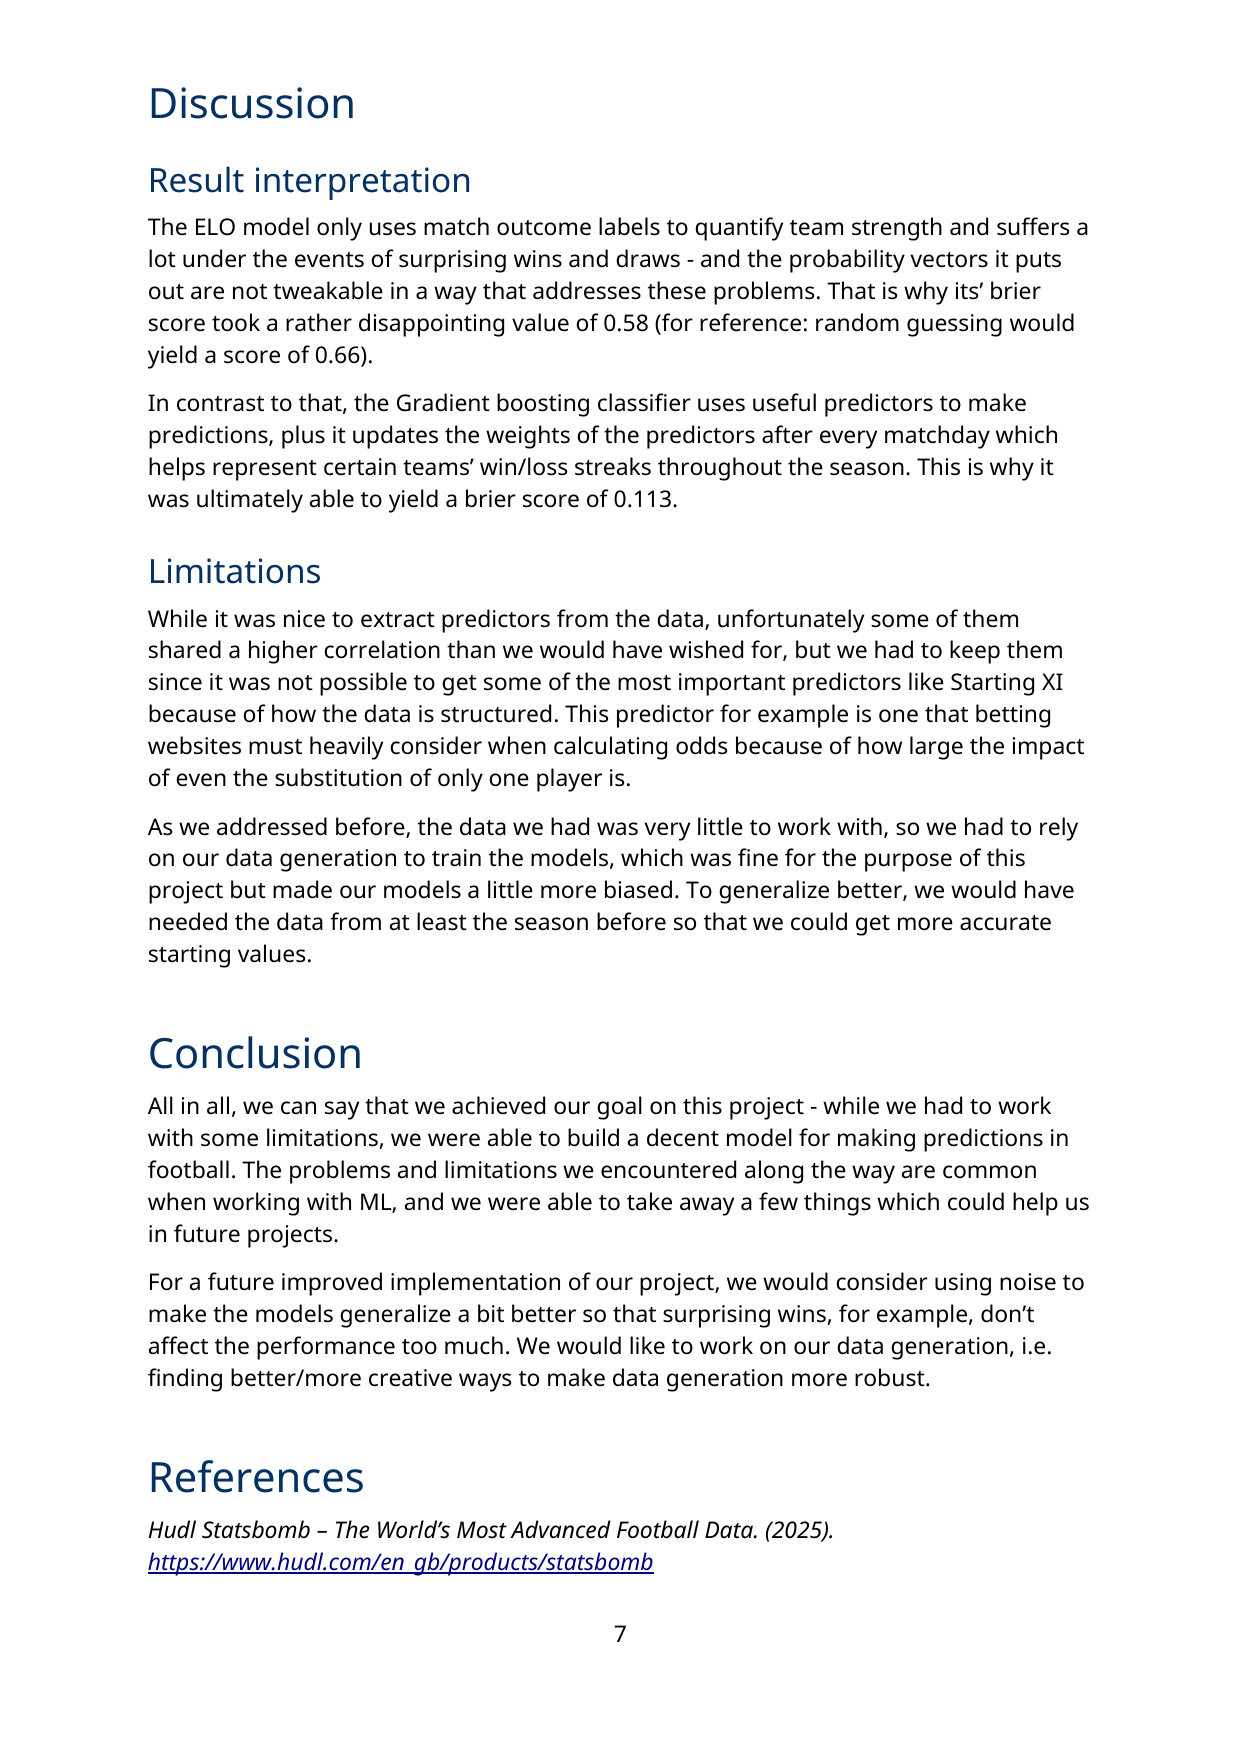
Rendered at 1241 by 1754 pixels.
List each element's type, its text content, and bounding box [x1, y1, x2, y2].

subtitle Conclusion [148, 1024, 1093, 1081]
text As we addressed before, the data we had was very little to work with, so we had to rely on our data generation to train the models, which was fine for the purpose of this project but made our models a little more biased. To generalize better, we would have needed the data from at least the season before so that we could get more accurate starting values. [148, 811, 1093, 969]
subtitle Limitations [148, 548, 1093, 593]
text While it was nice to extract predictors from the data, unfortunately some of them shared a higher correlation than we would have wished for, but we had to keep them since it was not possible to get some of the most important predictors like Starting XI because of how the data is structured. This predictor for example is one that betting websites must heavily consider when calculating odds because of how large the impact of even the substitution of only one player is. [148, 603, 1093, 793]
subtitle References [148, 1448, 1093, 1505]
text Hudl Statsbomb – The World’s Most Advanced Football Data. (2025). https://www.hudl.com/en_gb/products/statsbomb [148, 1514, 1093, 1577]
text The ELO model only uses match outcome labels to quantify team strength and suffers a lot under the events of surprising wins and draws - and the probability vectors it puts out are not tweakable in a way that addresses these problems. That is why its’ brier score took a rather disappointing value of 0.58 (for reference: random guessing would yield a score of 0.66). [148, 211, 1093, 370]
subtitle Result interpretation [148, 157, 1093, 202]
subtitle Discussion [148, 74, 1093, 131]
text For a future improved implementation of our project, we would consider using noise to make the models generalize a bit better so that surprising wins, for example, don’t affect the performance too much. We would like to work on our data generation, i.e. finding better/more creative ways to make data generation more robust. [148, 1266, 1093, 1393]
text All in all, we can say that we achieved our goal on this project - while we had to work with some limitations, we were able to build a decent model for making predictions in football. The problems and limitations we encountered along the way are common when working with ML, and we were able to take away a few things which could help us in future projects. [148, 1090, 1093, 1249]
text In contrast to that, the Gradient boosting classifier uses useful predictors to make predictions, plus it updates the weights of the predictors after every matchday which helps represent certain teams’ win/loss streaks throughout the season. This is why it was ultimately able to yield a brier score of 0.113. [148, 387, 1093, 514]
